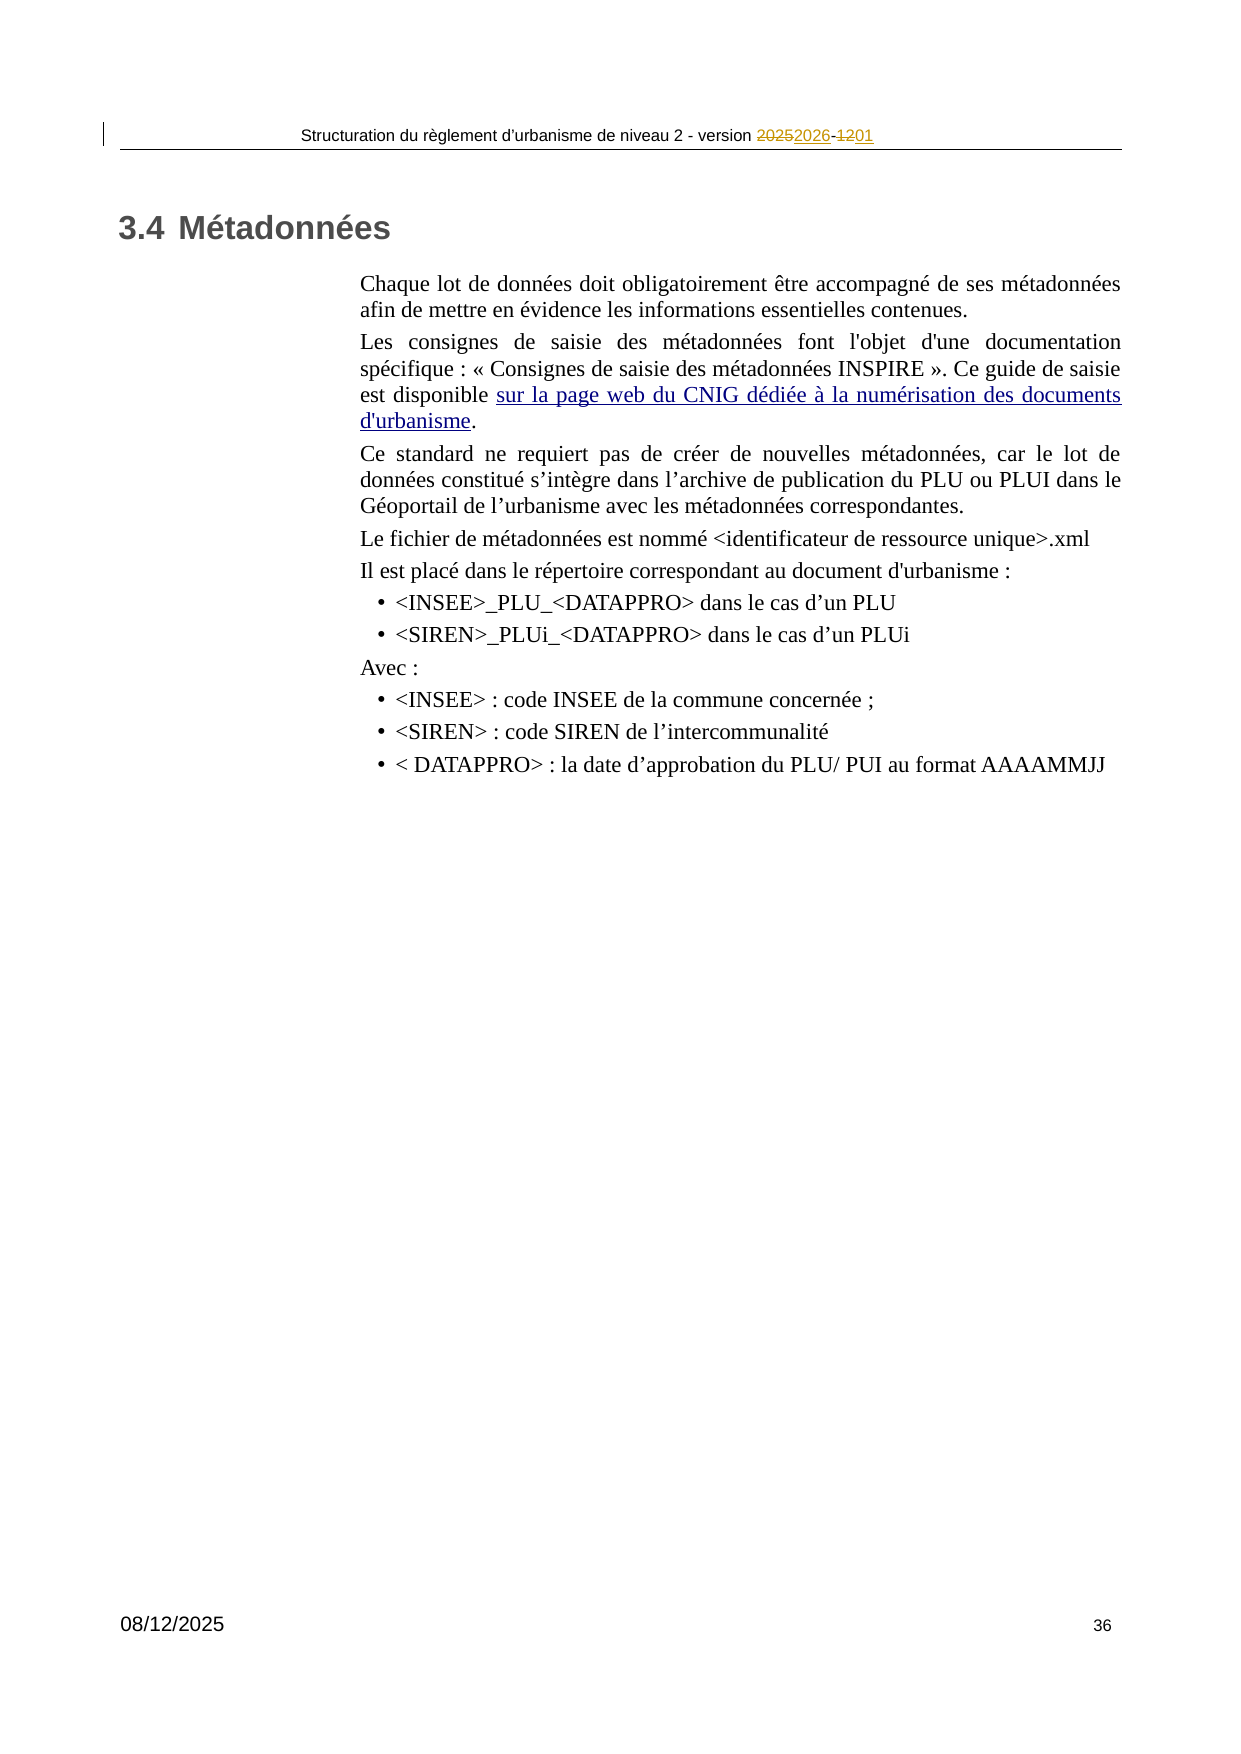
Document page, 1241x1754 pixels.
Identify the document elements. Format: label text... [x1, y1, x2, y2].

subtitle Métadonnées [118, 208, 1122, 246]
table_header [118, 258, 354, 815]
table_header Chaque lot de données doit obligatoirement être accompagné de ses métadonnées afin de mettre en évidence les informations essentielles contenues. Les consignes de saisie des métadonnées font l'objet d'une documentation spécifique : « Consignes de saisie des métadonnées INSPIRE ». Ce guide de saisie est disponible sur la page web du CNIG dédiée à la numérisation des documents d'urbanisme. Ce standard ne requiert pas de créer de nouvelles métadonnées, car le lot de données constitué s’intègre dans l’archive de publication du PLU ou PLUI dans le Géoportail de l’urbanisme avec les métadonnées correspondantes. Le fichier de métadonnées est nommé <identificateur de ressource unique>.xml Il est placé dans le répertoire correspondant au document d'urbanisme : <INSEE>_PLU_<DATAPPRO> dans le cas d’un PLU <SIREN>_PLUi_<DATAPPRO> dans le cas d’un PLUi Avec : <INSEE> : code INSEE de la commune concernée ; <SIREN> : code SIREN de l’intercommunalité < DATAPPRO> : la date d’approbation du PLU/ PUI au format AAAAMMJJ [354, 258, 1122, 815]
